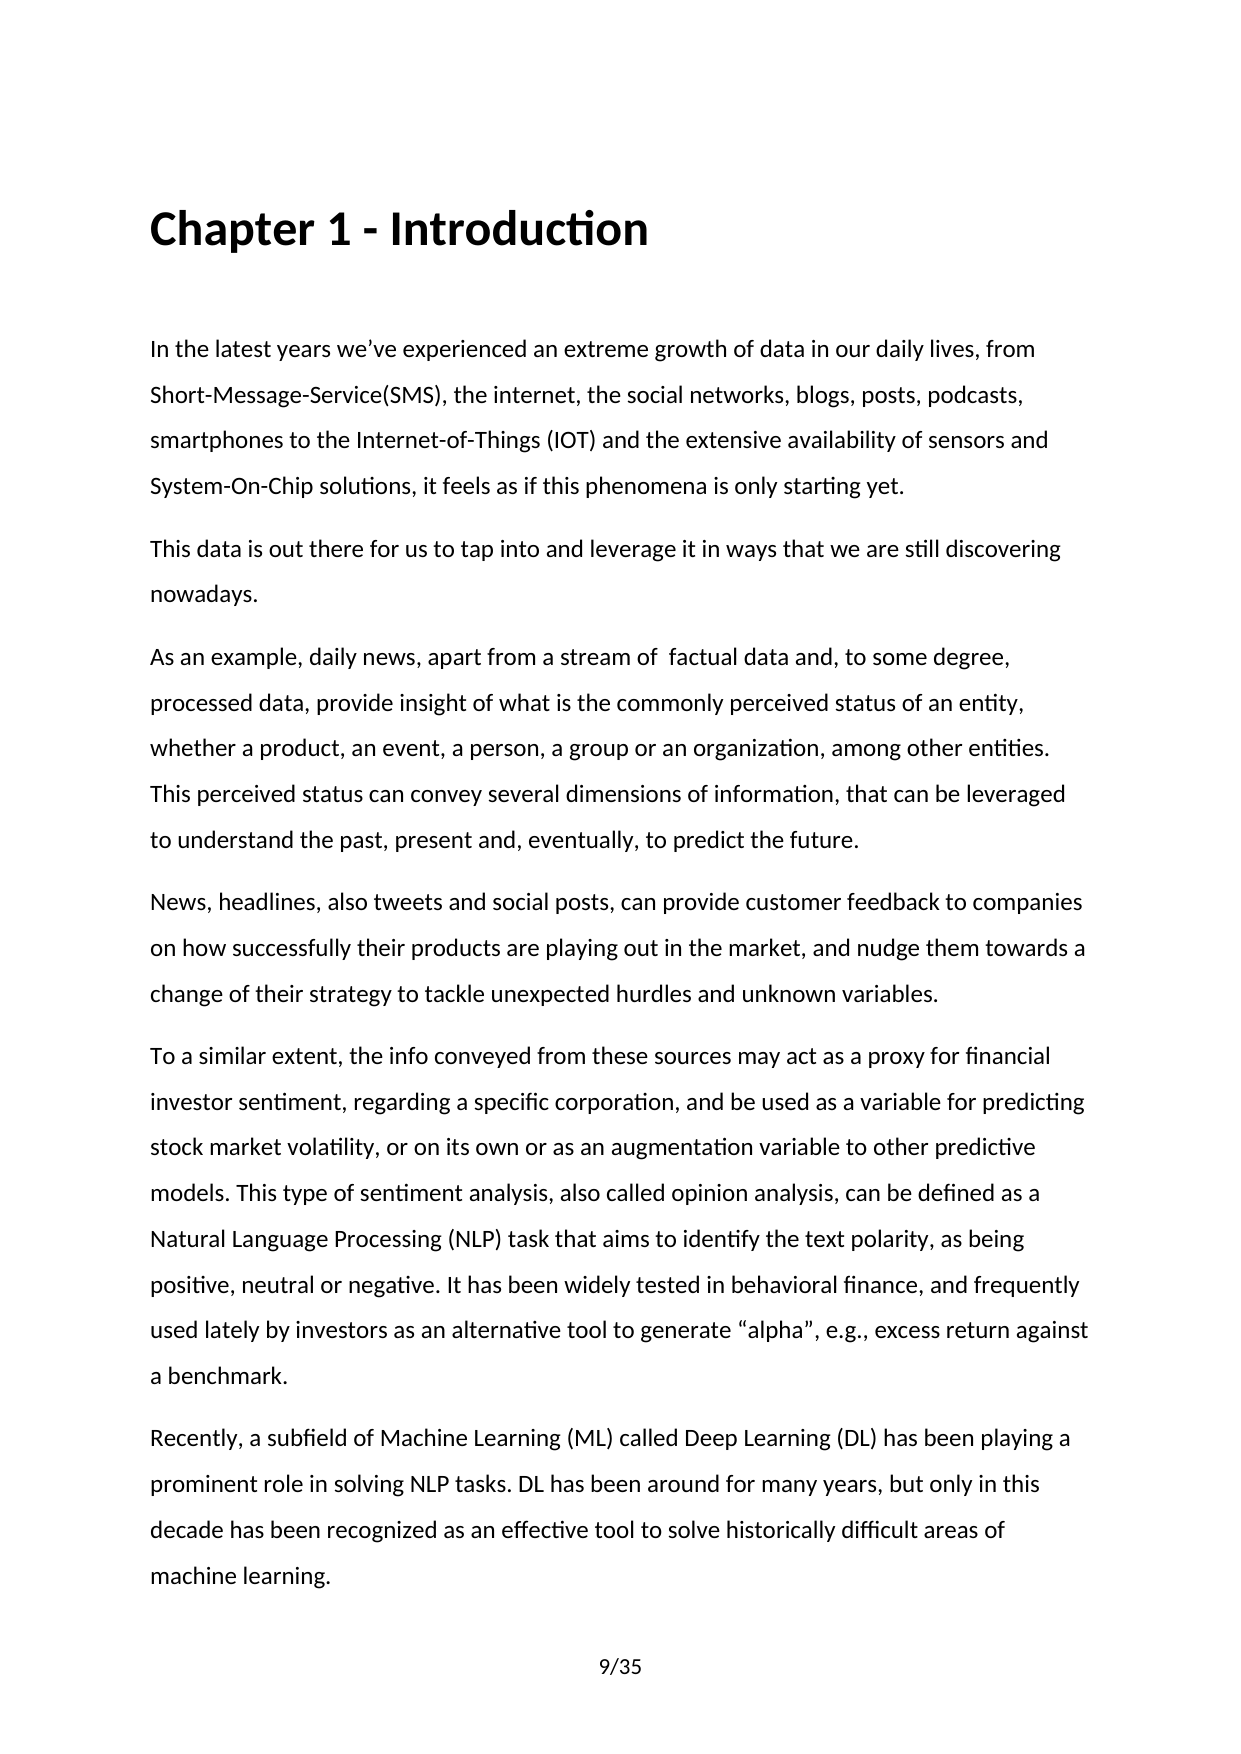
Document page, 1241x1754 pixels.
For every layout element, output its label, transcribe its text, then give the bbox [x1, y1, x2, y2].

text In the latest years we’ve experienced an extreme growth of data in our daily lives, from Short-Message-Service(SMS), the internet, the social networks, blogs, posts, podcasts, smartphones to the Internet-of-Things (IOT) and the extensive availability of sensors and System-On-Chip solutions, it feels as if this phenomena is only starting yet. [150, 333, 1090, 501]
text News, headlines, also tweets and social posts, can provide customer feedback to companies on how successfully their products are playing out in the market, and nudge them towards a change of their strategy to tackle unexpected hurdles and unknown variables. [150, 886, 1090, 1008]
text To a similar extent, the info conveyed from these sources may act as a proxy for financial investor sentiment, regarding a specific corporation, and be used as a variable for predicting stock market volatility, or on its own or as an augmentation variable to other predictive models. This type of sentiment analysis, also called opinion analysis, can be defined as a Natural Language Processing (NLP) task that aims to identify the text polarity, as being positive, neutral or negative. It has been widely tested in behavioral finance, and frequently used lately by investors as an alternative tool to generate “alpha”, e.g., excess return against a benchmark. [150, 1040, 1090, 1391]
text As an example, daily news, apart from a stream of factual data and, to some degree, processed data, provide insight of what is the commonly perceived status of an entity, whether a product, an event, a person, a group or an organization, among other entities. This perceived status can convey several dimensions of information, that can be leveraged to understand the past, present and, eventually, to predict the future. [150, 641, 1090, 854]
subtitle Chapter 1 - Introduction [150, 197, 1090, 258]
text Recently, a subfield of Machine Learning (ML) called Deep Learning (DL) has been playing a prominent role in solving NLP tasks. DL has been around for many years, but only in this decade has been recognized as an effective tool to solve historically difficult areas of machine learning. [150, 1423, 1090, 1590]
text This data is out there for us to tap into and leverage it in ways that we are still discovering nowadays. [150, 533, 1090, 609]
